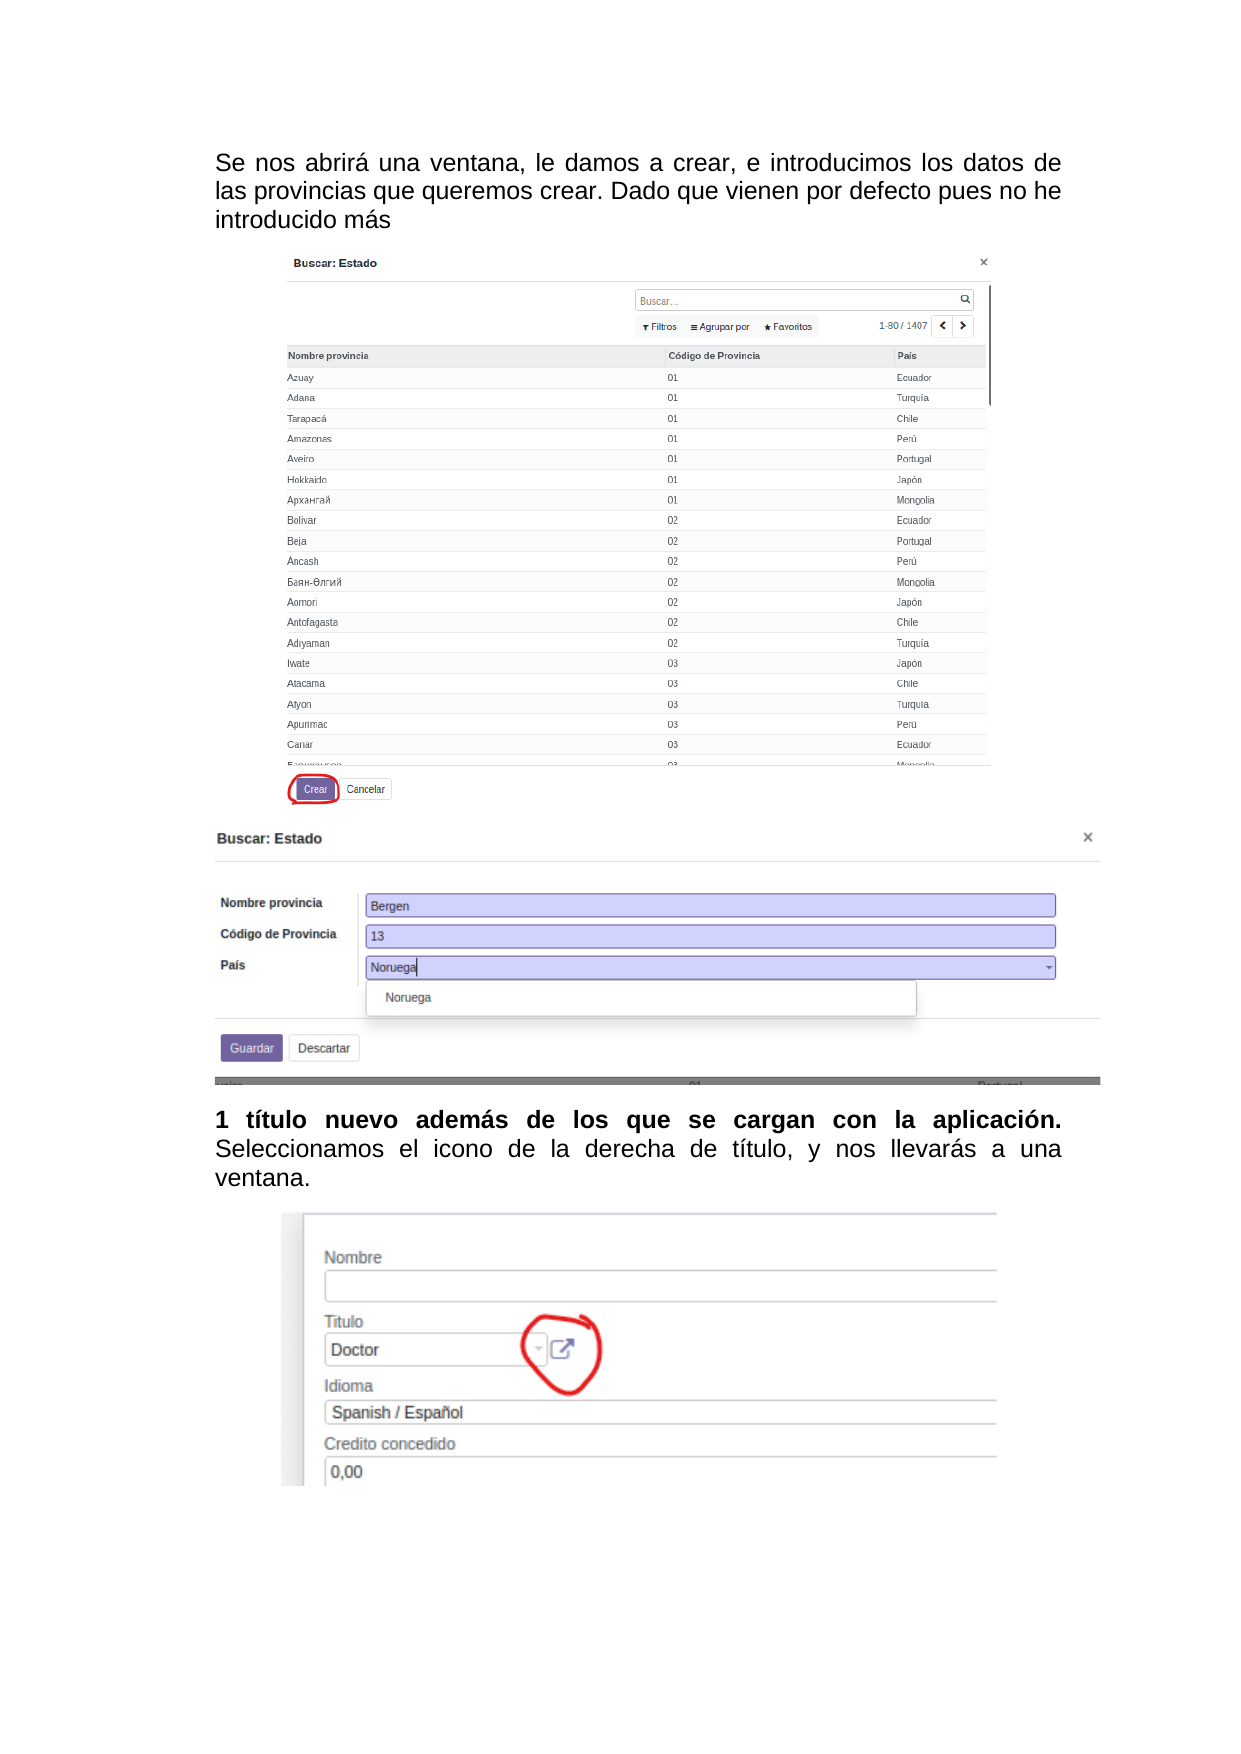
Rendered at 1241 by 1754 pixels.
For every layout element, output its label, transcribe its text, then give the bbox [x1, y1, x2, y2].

text Se nos abrirá una ventana, le damos a crear, e introducimos los datos de las provincias que queremos crear. Dado que vienen por defecto pues no he introducido más [215, 148, 1063, 234]
text 1 título nuevo además de los que se cargan con la aplicación. Seleccionamos el icono de la derecha de título, y nos llevarás a una ventana. [215, 1105, 1063, 1191]
